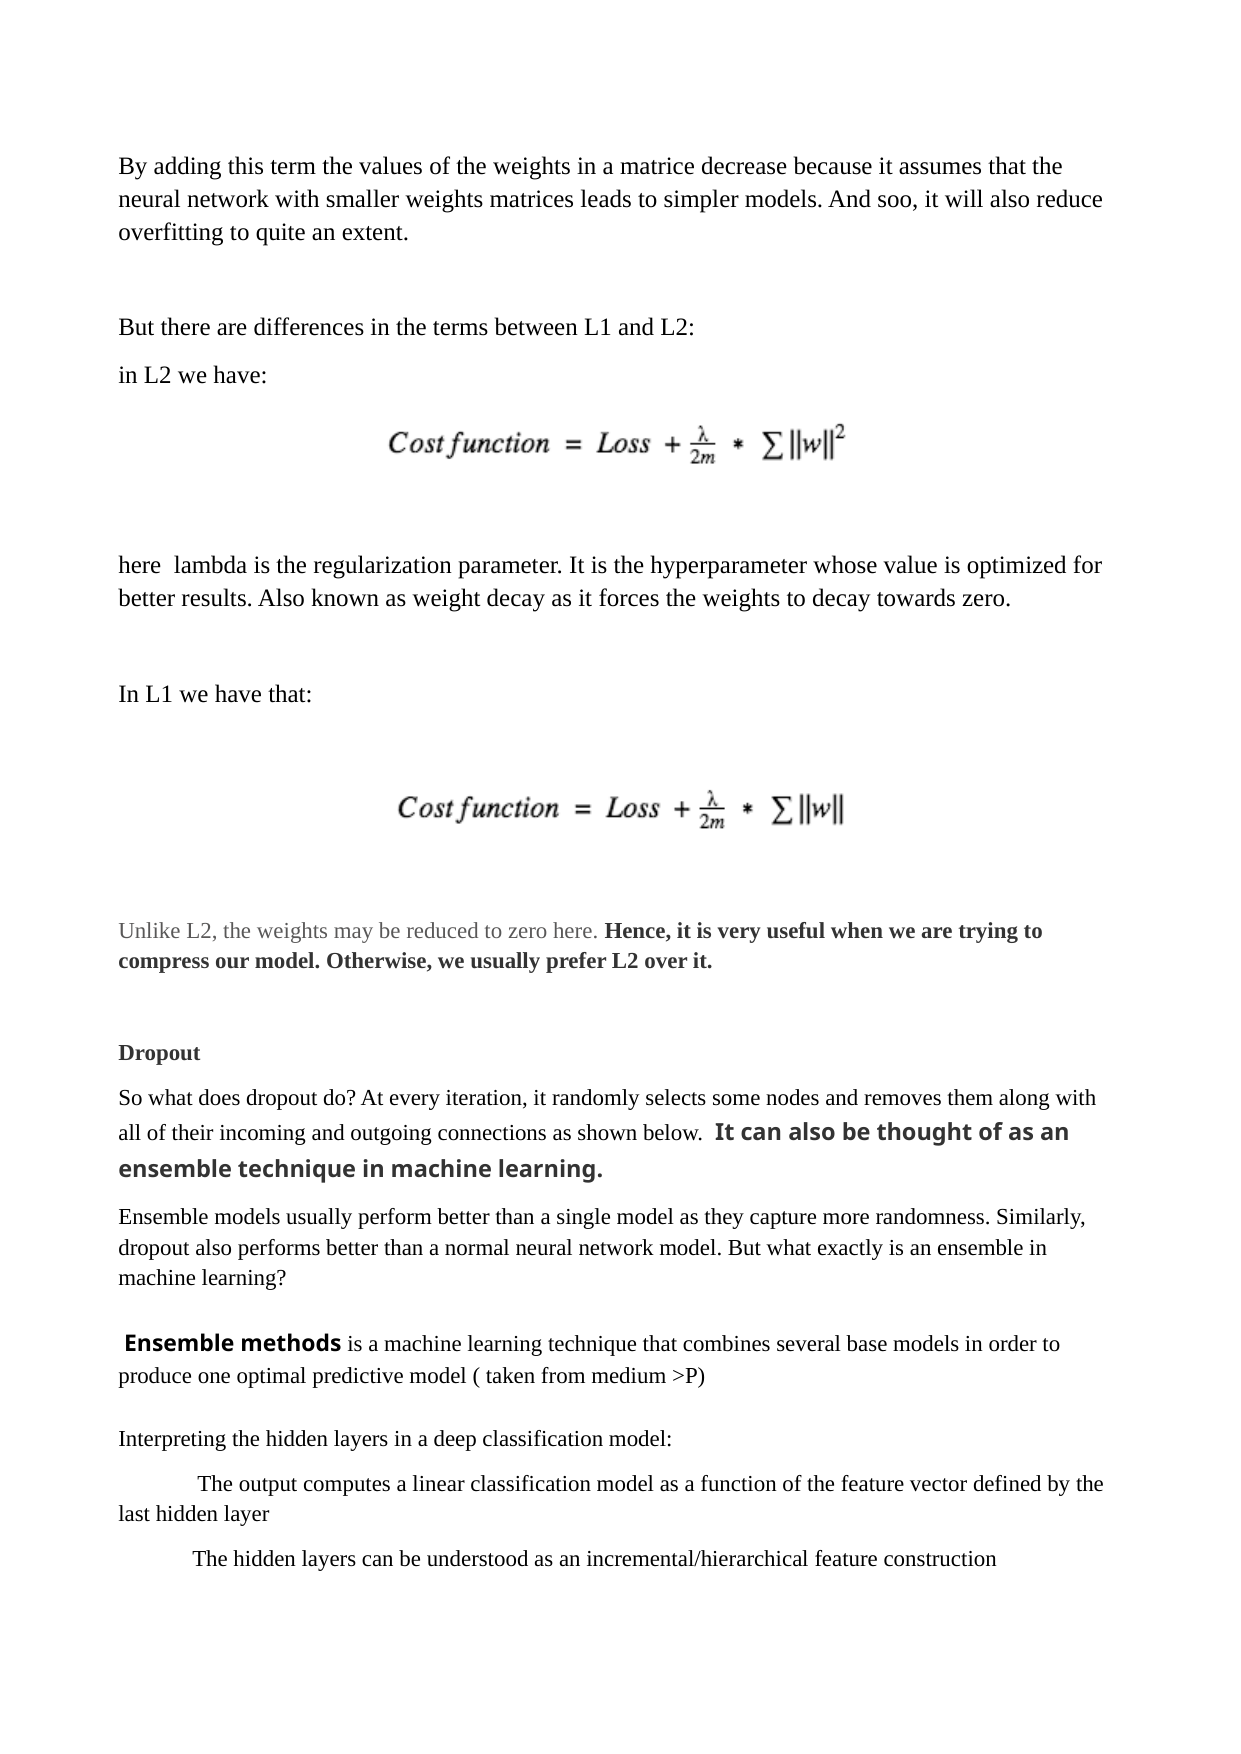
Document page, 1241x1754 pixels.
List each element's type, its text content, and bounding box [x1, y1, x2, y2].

text Interpreting the hidden layers in a deep classification model: [118, 1425, 1122, 1451]
text Unlike L2, the weights may be reduced to zero here. Hence, it is very useful when we are trying to compress our model. Otherwise, we usually prefer L2 over it. [118, 917, 1122, 973]
text In L1 we have that: [118, 679, 1122, 707]
picture [360, 773, 880, 854]
text By adding this term the values of the weights in a matrice decrease because it assumes that the neural network with smaller weights matrices leads to simpler models. And soo, it will also reduce overfitting to quite an extent. [118, 118, 1122, 246]
text The output computes a linear classification model as a function of the feature vector defined by the last hidden layer [118, 1470, 1122, 1526]
text here lambda is the regularization parameter. It is the hyperparameter whose value is optimized for better results. Also known as weight decay as it forces the weights to decay towards zero. [118, 550, 1122, 612]
text Ensemble models usually perform better than a single model as they capture more randomness. Similarly, dropout also performs better than a normal neural network model. But what exactly is an ensemble in machine learning? [118, 1203, 1122, 1290]
text Dropout [118, 1039, 1122, 1066]
picture [360, 407, 880, 478]
text in L2 we have: [118, 360, 1122, 389]
text So what does dropout do? At every iteration, it randomly selects some nodes and removes them along with all of their incoming and outgoing connections as shown below. It can also be thought of as an ensemble technique in machine learning. [118, 1084, 1122, 1184]
text But there are differences in the terms between L1 and L2: [118, 312, 1122, 341]
text Ensemble methods is a machine learning technique that combines several base models in order to produce one optimal predictive model ( taken from medium >P) [118, 1327, 1122, 1388]
text The hidden layers can be understood as an incremental/hierarchical feature construction [118, 1545, 1122, 1571]
